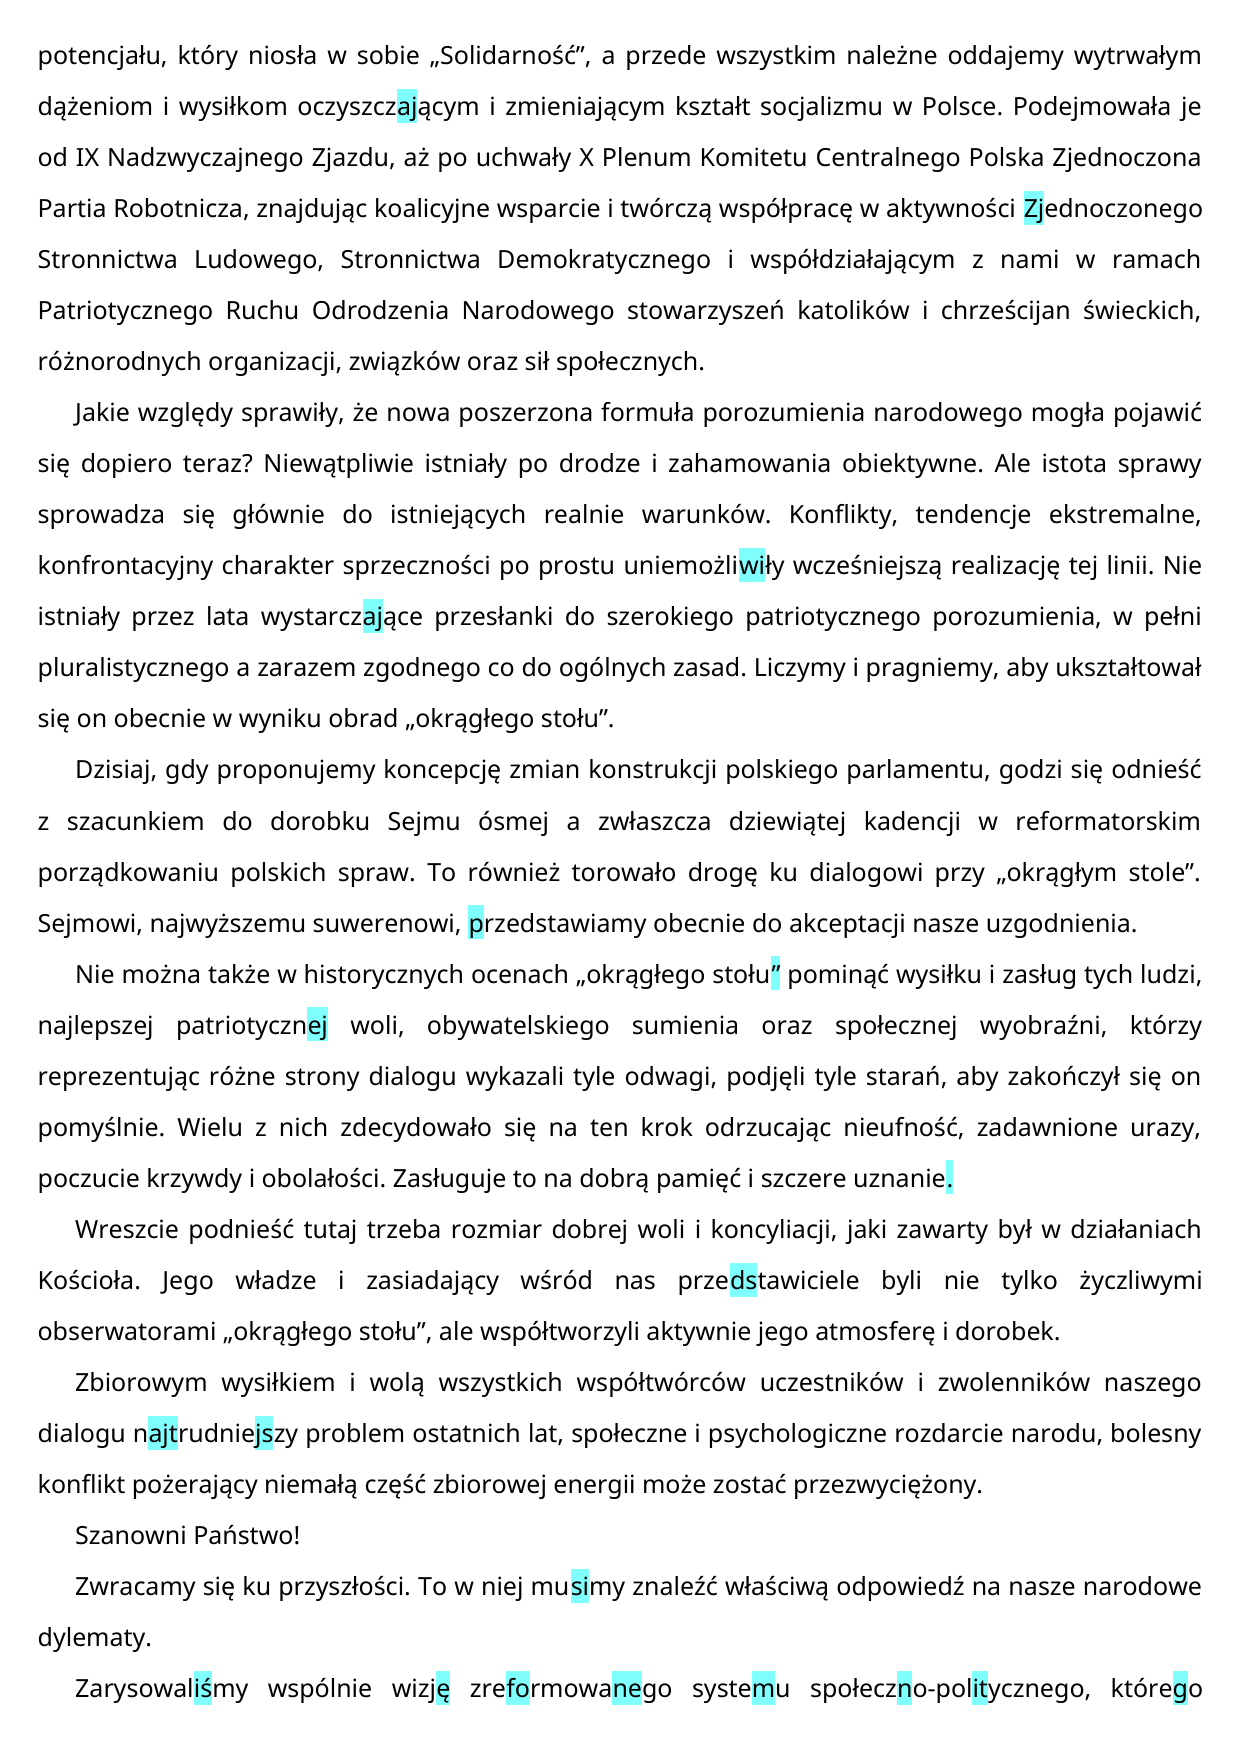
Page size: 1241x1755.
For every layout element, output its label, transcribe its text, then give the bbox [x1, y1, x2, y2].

text Zwracamy się ku przyszłości. To w niej musimy znaleźć właściwą odpowiedź na nasze narodowe dylematy. [37, 1569, 1203, 1654]
text Nie można także w historycznych ocenach „okrągłego stołu” pominąć wysiłku i zasług tych ludzi, najlepszej patriotycznej woli, obywatelskiego sumienia oraz społecznej wyobraźni, którzy reprezentując różne strony dialogu wykazali tyle odwagi, podjęli tyle starań, aby zakończył się on pomyślnie. Wielu z nich zdecydowało się na ten krok odrzucając nieufność, zadawnione urazy, poczucie krzywdy i obolałości. Zasługuje to na dobrą pamięć i szczere uznanie. [37, 956, 1203, 1194]
text Zbiorowym wysiłkiem i wolą wszystkich współtwórców uczestników i zwolenników naszego dialogu najtrudniejszy problem ostatnich lat, społeczne i psychologiczne rozdarcie narodu, bolesny konflikt pożerający niemałą część zbiorowej energii może zostać przezwyciężony. [37, 1364, 1203, 1501]
text Dzisiaj, gdy proponujemy koncepcję zmian konstrukcji polskiego parlamentu, godzi się odnieść z szacunkiem do dorobku Sejmu ósmej a zwłaszcza dziewiątej kadencji w reformatorskim porządkowaniu polskich spraw. To również torowało drogę ku dialogowi przy „okrągłym stole”. Sejmowi, najwyższemu suwerenowi, przedstawiamy obecnie do akceptacji nasze uzgodnienia. [37, 752, 1203, 939]
text Wreszcie podnieść tutaj trzeba rozmiar dobrej woli i koncyliacji, jaki zawarty był w działaniach Kościoła. Jego władze i zasiadający wśród nas przedstawiciele byli nie tylko życzliwymi obserwatorami „okrągłego stołu”, ale współtworzyli aktywnie jego atmosferę i dorobek. [37, 1211, 1203, 1348]
text potencjału, który niosła w sobie „Solidarność”, a przede wszystkim należne oddajemy wytrwałym dążeniom i wysiłkom oczyszczającym i zmieniającym kształt socjalizmu w Polsce. Podejmowała je od IX Nadzwyczajnego Zjazdu, aż po uchwały X Plenum Komitetu Centralnego Polska Zjednoczona Partia Robotnicza, znajdując koalicyjne wsparcie i twórczą współpracę w aktywności Zjednoczonego Stronnictwa Ludowego, Stronnictwa Demokratycznego i współdziałającym z nami w ramach Patriotycznego Ruchu Odrodzenia Narodowego stowarzyszeń katolików i chrześcijan świeckich, różnorodnych organizacji, związków oraz sił społecznych. [37, 37, 1203, 378]
text Jakie względy sprawiły, że nowa poszerzona formuła porozumienia narodowego mogła pojawić się dopiero teraz? Niewątpliwie istniały po drodze i zahamowania obiektywne. Ale istota sprawy sprowadza się głównie do istniejących realnie warunków. Konflikty, tendencje ekstremalne, konfrontacyjny charakter sprzeczności po prostu uniemożliwiły wcześniejszą realizację tej linii. Nie istniały przez lata wystarczające przesłanki do szerokiego patriotycznego porozumienia, w pełni pluralistycznego a zarazem zgodnego co do ogólnych zasad. Liczymy i pragniemy, aby ukształtował się on obecnie w wyniku obrad „okrągłego stołu”. [37, 395, 1203, 735]
text Zarysowaliśmy wspólnie wizję zreformowanego systemu społeczno-politycznego, którego [37, 1671, 1203, 1705]
text Szanowni Państwo! [37, 1518, 1203, 1552]
